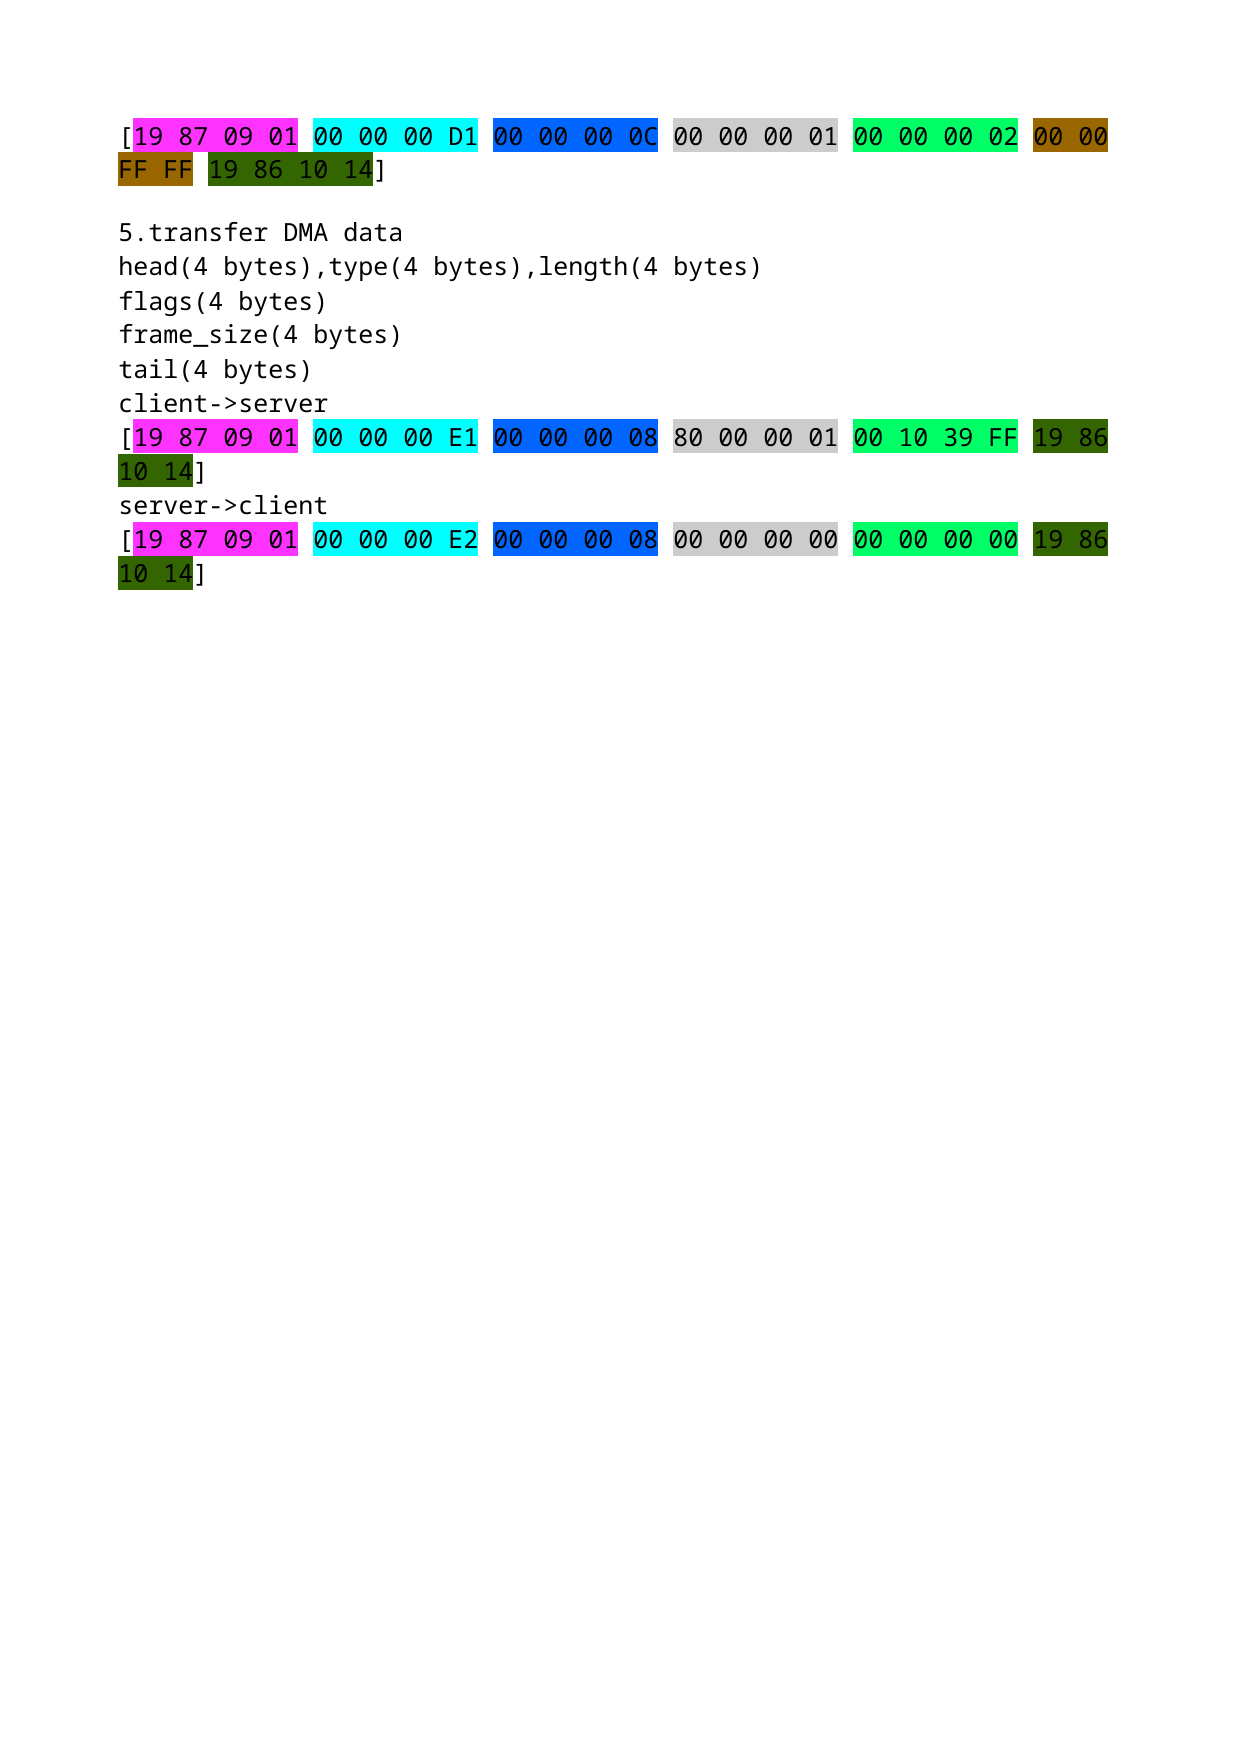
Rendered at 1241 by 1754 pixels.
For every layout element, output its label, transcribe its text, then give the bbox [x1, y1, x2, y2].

text 5.transfer DMA data [118, 215, 1122, 249]
text client->server [118, 385, 1122, 419]
text head(4 bytes),type(4 bytes),length(4 bytes) [118, 249, 1122, 283]
text server->client [118, 487, 1122, 522]
text [19 87 09 01 00 00 00 E1 00 00 00 08 80 00 00 01 00 10 39 FF 19 86 10 14] [118, 419, 1122, 487]
text tail(4 bytes) [118, 351, 1122, 385]
text frame_size(4 bytes) [118, 317, 1122, 351]
text [19 87 09 01 00 00 00 D1 00 00 00 0C 00 00 00 01 00 00 00 02 00 00 FF FF 19 86 10 14] [118, 118, 1122, 186]
text flags(4 bytes) [118, 283, 1122, 317]
text [19 87 09 01 00 00 00 E2 00 00 00 08 00 00 00 00 00 00 00 00 19 86 10 14] [118, 522, 1122, 590]
